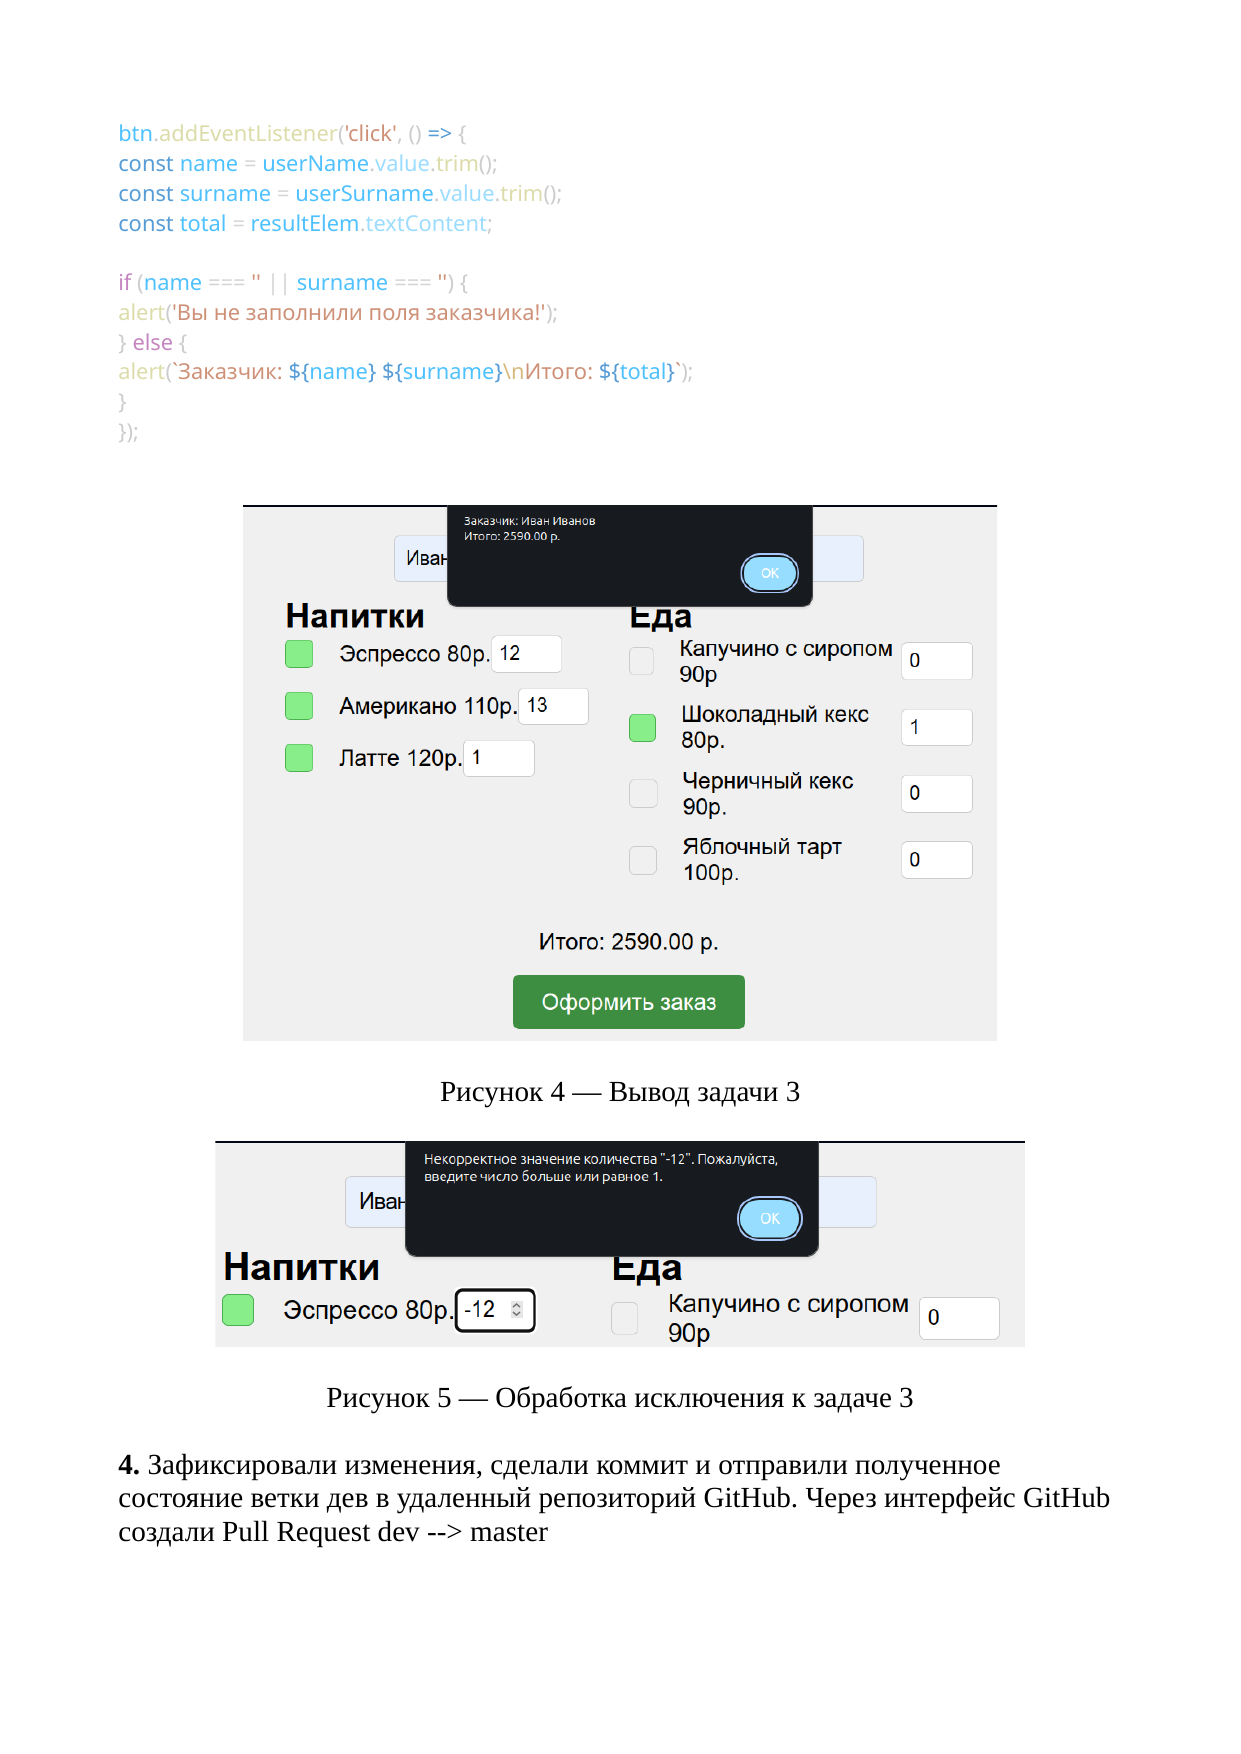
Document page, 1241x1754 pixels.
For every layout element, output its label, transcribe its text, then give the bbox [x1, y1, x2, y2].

text } else { [118, 327, 1122, 356]
text alert(`Заказчик: ${name} ${surname}\nИтого: ${total}`); [118, 356, 1122, 386]
text Рисунок 4 — Вывод задачи 3 [118, 1074, 1122, 1108]
text }); [118, 416, 1122, 446]
text alert('Вы не заполнили поля заказчика!'); [118, 297, 1122, 327]
picture [243, 505, 998, 1041]
text } [118, 386, 1122, 416]
text if (name === '' || surname === '') { [118, 267, 1122, 297]
picture [215, 1141, 1025, 1347]
text btn.addEventListener('click', () => { [118, 118, 1122, 148]
text Рисунок 5 — Обработка исключения к задаче 3 [118, 1380, 1122, 1413]
text const surname = userSurname.value.trim(); [118, 178, 1122, 207]
text 4. Зафиксировали изменения, сделали коммит и отправили полученное состояние ветки дев в удаленный репозиторий GitHub. Через интерфейс GitHub создали Pull Request dev --> master [118, 1447, 1122, 1547]
text const name = userName.value.trim(); [118, 148, 1122, 178]
text const total = resultElem.textContent; [118, 207, 1122, 237]
